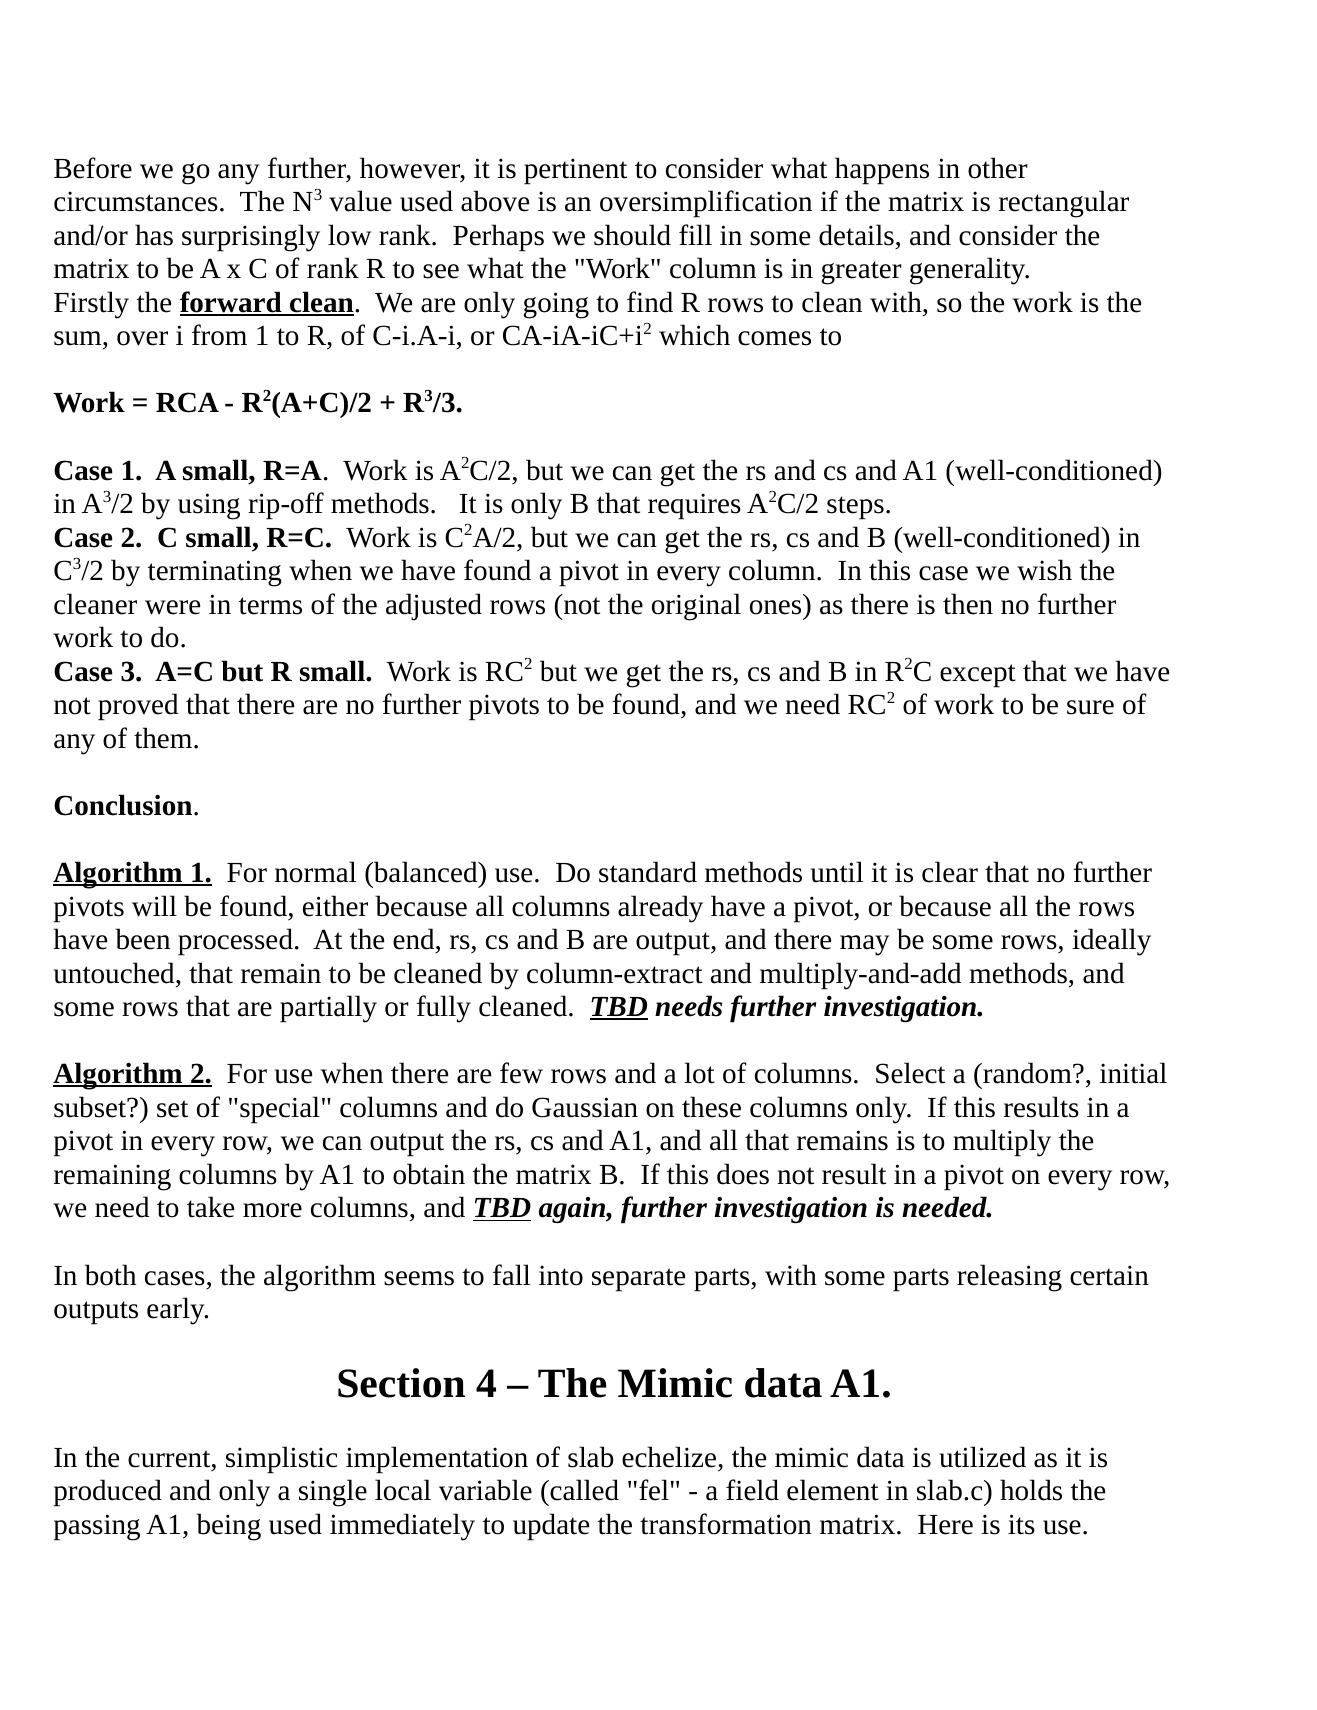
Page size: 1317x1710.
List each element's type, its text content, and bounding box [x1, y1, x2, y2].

text Before we go any further, however, it is pertinent to consider what happens in other circumstances. The N3 value used above is an oversimplification if the matrix is rectangular and/or has surprisingly low rank. Perhaps we should fill in some details, and consider the matrix to be A x C of rank R to see what the "Work" column is in greater generality. [53, 151, 1174, 285]
text In both cases, the algorithm seems to fall into separate parts, with some parts releasing certain outputs early. [53, 1258, 1174, 1325]
text Algorithm 2. For use when there are few rows and a lot of columns. Select a (random?, initial subset?) set of "special" columns and do Gaussian on these columns only. If this results in a pivot in every row, we can output the rs, cs and A1, and all that remains is to multiply the remaining columns by A1 to obtain the matrix B. If this does not result in a pivot on every row, we need to take more columns, and TBD again, further investigation is needed. [53, 1056, 1174, 1224]
text Case 3. A=C but R small. Work is RC2 but we get the rs, cs and B in R2C except that we have not proved that there are no further pivots to be found, and we need RC2 of work to be sure of any of them. [53, 654, 1174, 754]
text Section 4 – The Mimic data A1. [53, 1358, 1174, 1406]
text Algorithm 1. For normal (balanced) use. Do standard methods until it is clear that no further pivots will be found, either because all columns already have a pivot, or because all the rows have been processed. At the end, rs, cs and B are output, and there may be some rows, ideally untouched, that remain to be cleaned by column-extract and multiply-and-add methods, and some rows that are partially or fully cleaned. TBD needs further investigation. [53, 855, 1174, 1023]
text In the current, simplistic implementation of slab echelize, the mimic data is utilized as it is produced and only a single local variable (called "fel" - a field element in slab.c) holds the passing A1, being used immediately to update the transformation matrix. Here is its use. [53, 1440, 1174, 1540]
text Case 2. C small, R=C. Work is C2A/2, but we can get the rs, cs and B (well-conditioned) in C3/2 by terminating when we have found a pivot in every column. In this case we wish the cleaner were in terms of the adjusted rows (not the original ones) as there is then no further work to do. [53, 520, 1174, 654]
text Case 1. A small, R=A. Work is A2C/2, but we can get the rs and cs and A1 (well-conditioned) in A3/2 by using rip-off methods. It is only B that requires A2C/2 steps. [53, 453, 1174, 520]
text Work = RCA - R2(A+C)/2 + R3/3. [53, 386, 1174, 419]
text Conclusion. [53, 788, 1174, 822]
text Firstly the forward clean. We are only going to find R rows to clean with, so the work is the sum, over i from 1 to R, of C-i.A-i, or CA-iA-iC+i2 which comes to [53, 285, 1174, 352]
